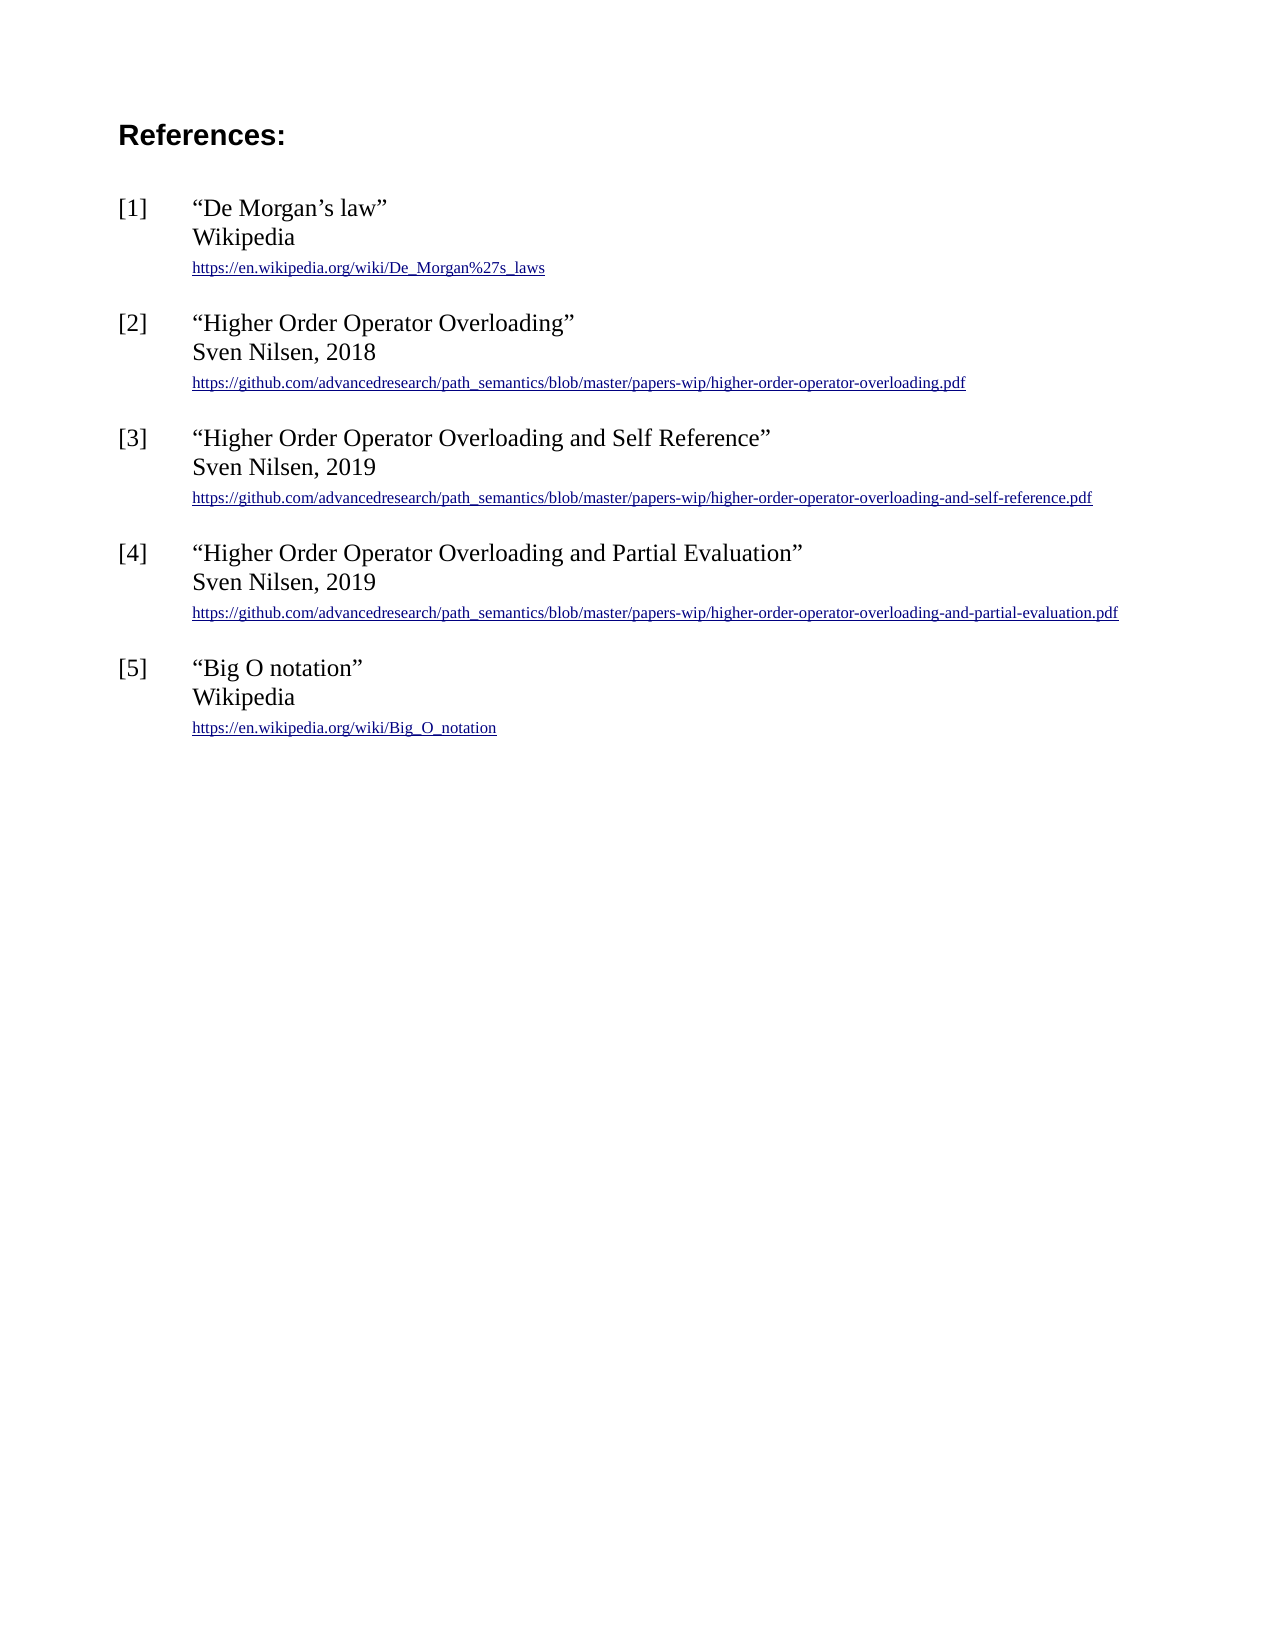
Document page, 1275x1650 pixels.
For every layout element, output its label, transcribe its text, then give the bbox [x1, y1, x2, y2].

text [1] “De Morgan’s law” [118, 193, 1157, 222]
text https://github.com/advancedresearch/path_semantics/blob/master/papers-wip/higher-order-operator-overloading.pdf [118, 366, 1157, 394]
subtitle References: [118, 118, 1157, 152]
text [4] “Higher Order Operator Overloading and Partial Evaluation” [118, 538, 1157, 567]
text Sven Nilsen, 2018 [118, 337, 1157, 366]
text https://en.wikipedia.org/wiki/De_Morgan%27s_laws [118, 251, 1157, 279]
text https://github.com/advancedresearch/path_semantics/blob/master/papers-wip/higher-order-operator-overloading-and-partial-evaluation.pdf [118, 596, 1157, 624]
text Sven Nilsen, 2019 [118, 567, 1157, 596]
text [2] “Higher Order Operator Overloading” [118, 308, 1157, 337]
text Wikipedia [118, 682, 1157, 711]
text https://en.wikipedia.org/wiki/Big_O_notation [118, 711, 1157, 739]
text https://github.com/advancedresearch/path_semantics/blob/master/papers-wip/higher-order-operator-overloading-and-self-reference.pdf [118, 481, 1157, 509]
text Wikipedia [118, 222, 1157, 251]
text Sven Nilsen, 2019 [118, 452, 1157, 481]
text [3] “Higher Order Operator Overloading and Self Reference” [118, 423, 1157, 452]
text [5] “Big O notation” [118, 653, 1157, 682]
